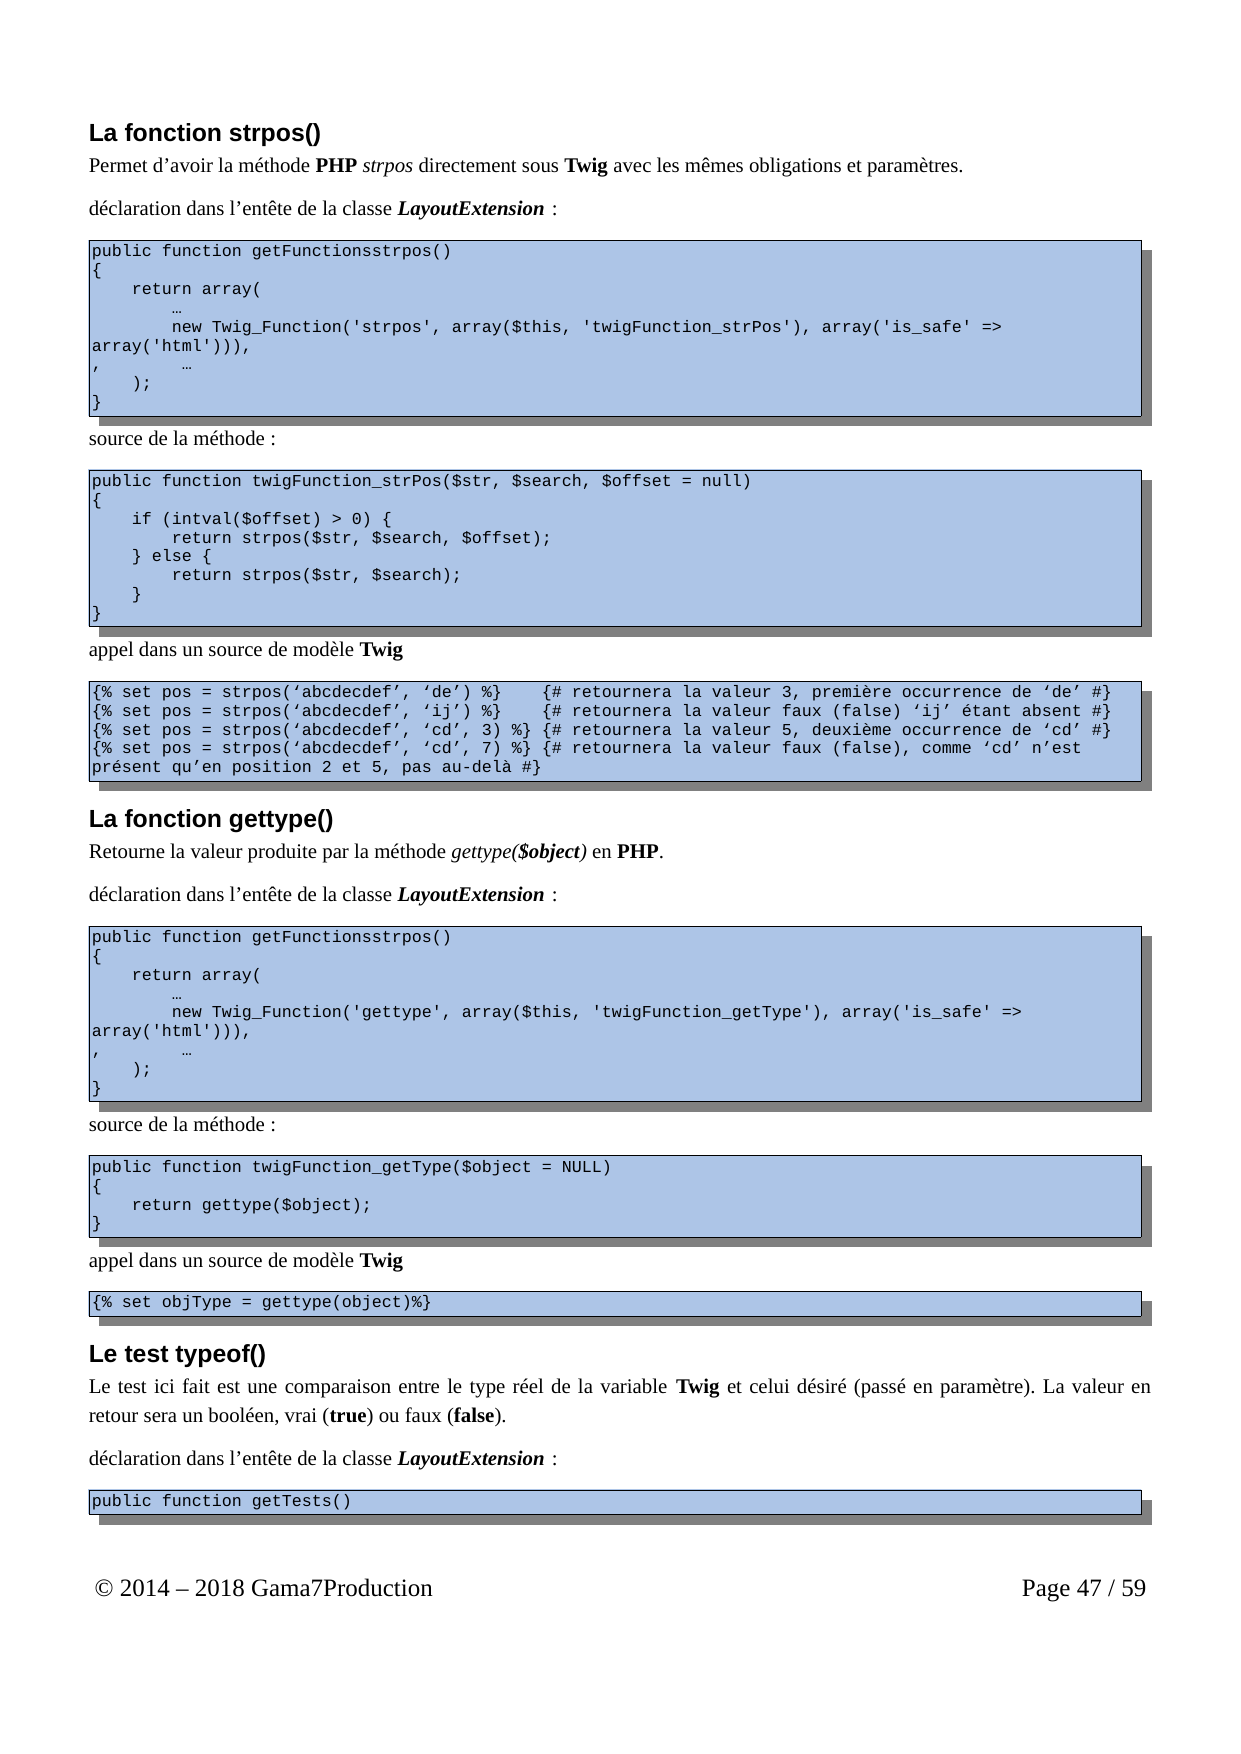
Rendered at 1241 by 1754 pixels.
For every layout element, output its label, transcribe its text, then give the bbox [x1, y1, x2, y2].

text } [90, 602, 1141, 626]
text return array( [90, 963, 1141, 982]
text public function twigFunction_strPos($str, $search, $offset = null) [90, 471, 1141, 488]
text { [90, 259, 1141, 277]
text {% set pos = strpos(‘abcdecdef’, ‘ij’) %} {# retournera la valeur faux (false) ‘ij’ étant absent #} [90, 699, 1141, 718]
text { [90, 488, 1141, 507]
text if (intval($offset) > 0) { [90, 507, 1141, 526]
text … [90, 982, 1141, 1001]
text {% set pos = strpos(‘abcdecdef’, ‘cd’, 7) %} {# retournera la valeur faux (false), comme ‘cd’ n’est présent qu’en position 2 et 5, pas au-delà #} [90, 737, 1141, 781]
text Retourne la valeur produite par la méthode gettype($object) en PHP. [88, 839, 1152, 863]
text Permet d’avoir la méthode PHP strpos directement sous Twig avec les mêmes obligations et paramètres. [88, 153, 1152, 177]
text {% set objType = gettype(object)%} [90, 1292, 1141, 1316]
text {% set pos = strpos(‘abcdecdef’, ‘de’) %} {# retournera la valeur 3, première occurrence de ‘de’ #} [90, 682, 1141, 699]
text , … [90, 353, 1141, 372]
text } [90, 583, 1141, 602]
text déclaration dans l’entête de la classe LayoutExtension : [88, 1446, 1152, 1470]
text public function twigFunction_getType($object = NULL) [90, 1156, 1141, 1174]
text {% set pos = strpos(‘abcdecdef’, ‘cd’, 3) %} {# retournera la valeur 5, deuxième occurrence de ‘cd’ #} [90, 718, 1141, 737]
text } [90, 1076, 1141, 1101]
text source de la méthode : [88, 426, 1152, 450]
text new Twig_Function('gettype', array($this, 'twigFunction_getType'), array('is_safe' => array('html'))), [90, 1001, 1141, 1039]
text return strpos($str, $search); [90, 564, 1141, 583]
text déclaration dans l’entête de la classe LayoutExtension : [88, 882, 1152, 906]
text return gettype($object); [90, 1193, 1141, 1212]
text appel dans un source de modèle Twig [88, 637, 1152, 661]
text public function getFunctionsstrpos() [90, 927, 1141, 944]
text ); [90, 372, 1141, 391]
text , … [90, 1039, 1141, 1058]
text { [90, 944, 1141, 963]
text appel dans un source de modèle Twig [88, 1247, 1152, 1272]
text source de la méthode : [88, 1112, 1152, 1136]
text new Twig_Function('strpos', array($this, 'twigFunction_strPos'), array('is_safe' => array('html'))), [90, 315, 1141, 353]
text } [90, 391, 1141, 416]
text { [90, 1174, 1141, 1193]
subtitle La fonction gettype() [88, 804, 1152, 832]
text … [90, 296, 1141, 315]
text } [90, 1212, 1141, 1237]
text return array( [90, 277, 1141, 296]
text ); [90, 1058, 1141, 1076]
text Le test ici fait est une comparaison entre le type réel de la variable Twig et celui désiré (passé en paramètre). La valeur en retour sera un booléen, vrai (true) ou faux (false). [88, 1374, 1152, 1427]
subtitle La fonction strpos() [88, 118, 1152, 147]
text public function getTests() [90, 1491, 1141, 1514]
subtitle Le test typeof() [88, 1339, 1152, 1367]
text } else { [90, 545, 1141, 564]
text return strpos($str, $search, $offset); [90, 526, 1141, 545]
text déclaration dans l’entête de la classe LayoutExtension : [88, 196, 1152, 220]
text public function getFunctionsstrpos() [90, 241, 1141, 259]
